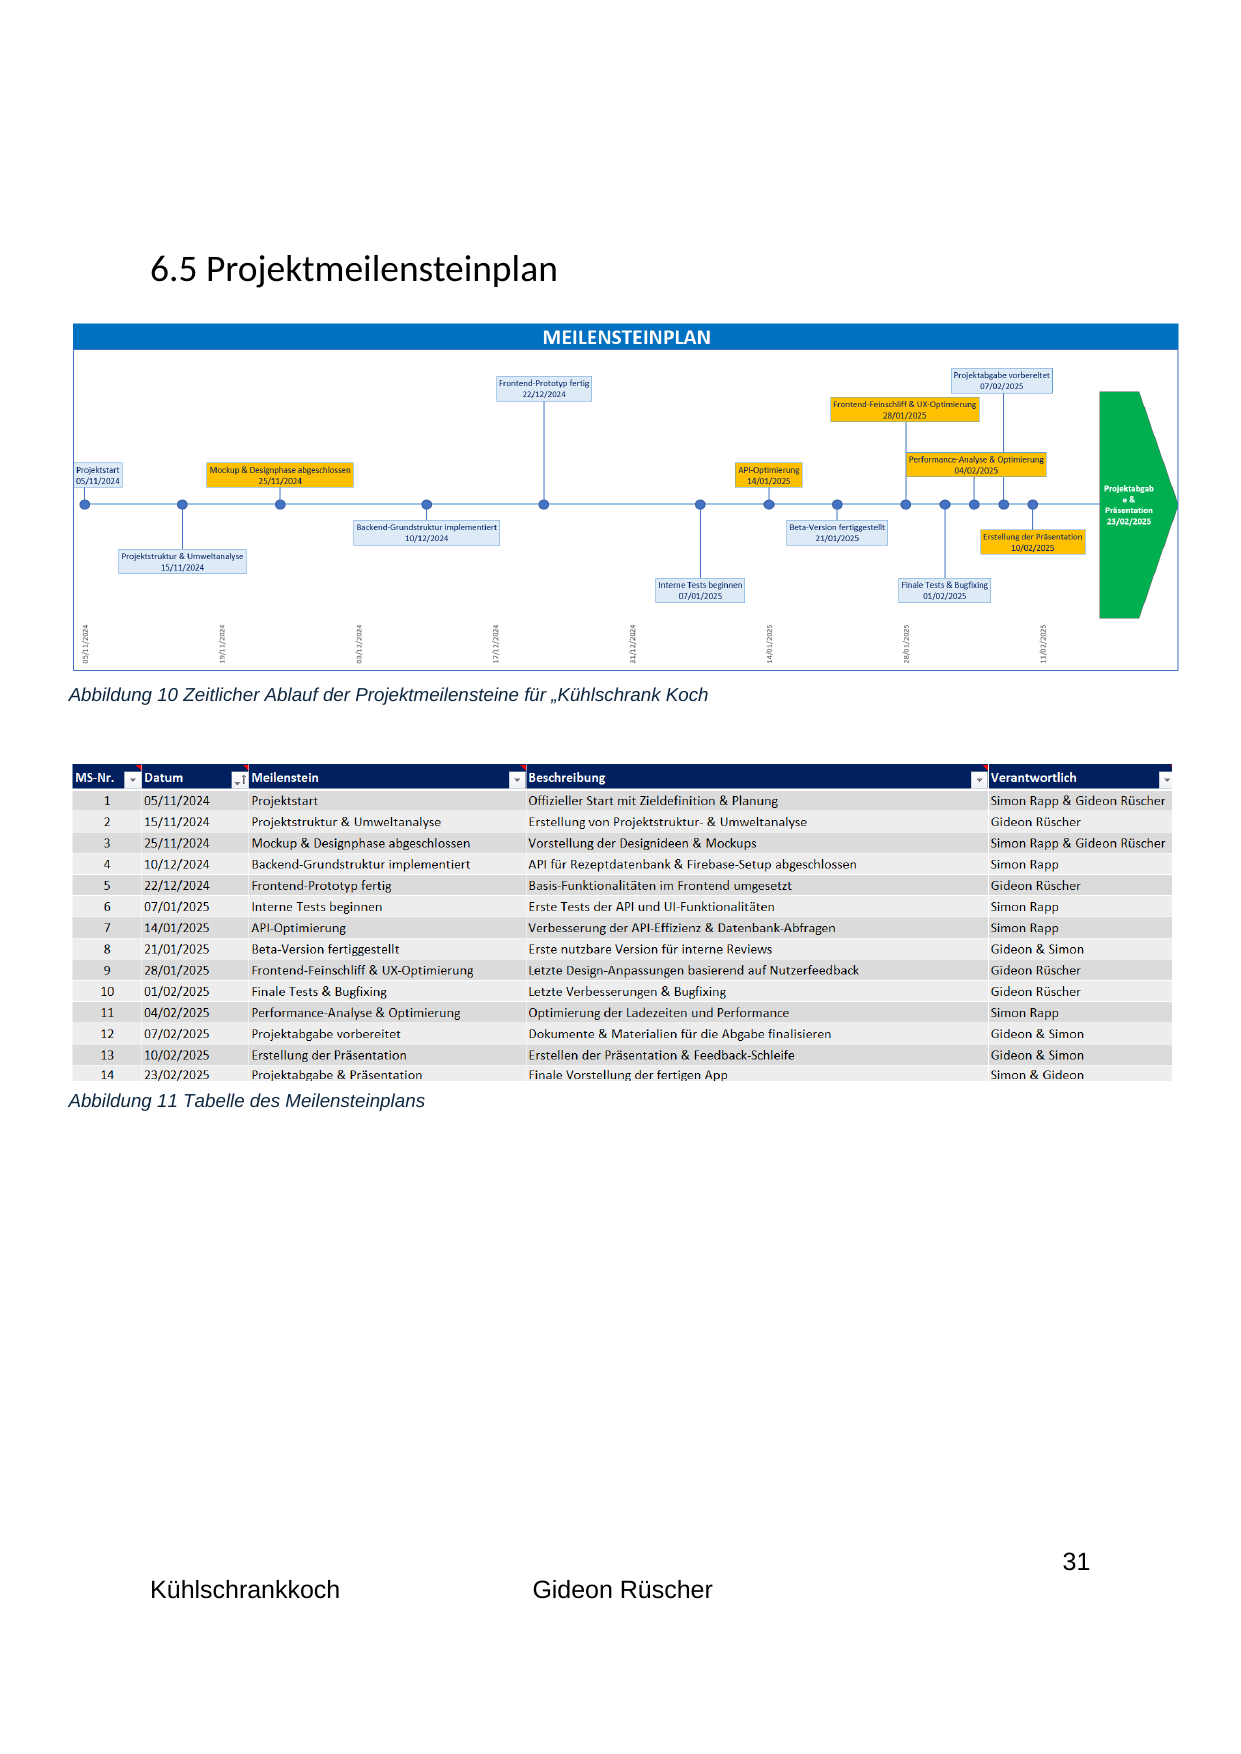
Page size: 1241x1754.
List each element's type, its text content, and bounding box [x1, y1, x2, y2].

text Abbildung 10 Zeitlicher Ablauf der Projektmeilensteine für „Kühlschrank Koch [68, 684, 1182, 706]
text Abbildung 11 Tabelle des Meilensteinplans [68, 1090, 1172, 1112]
subtitle 6.5 Projektmeilensteinplan [150, 245, 1090, 291]
